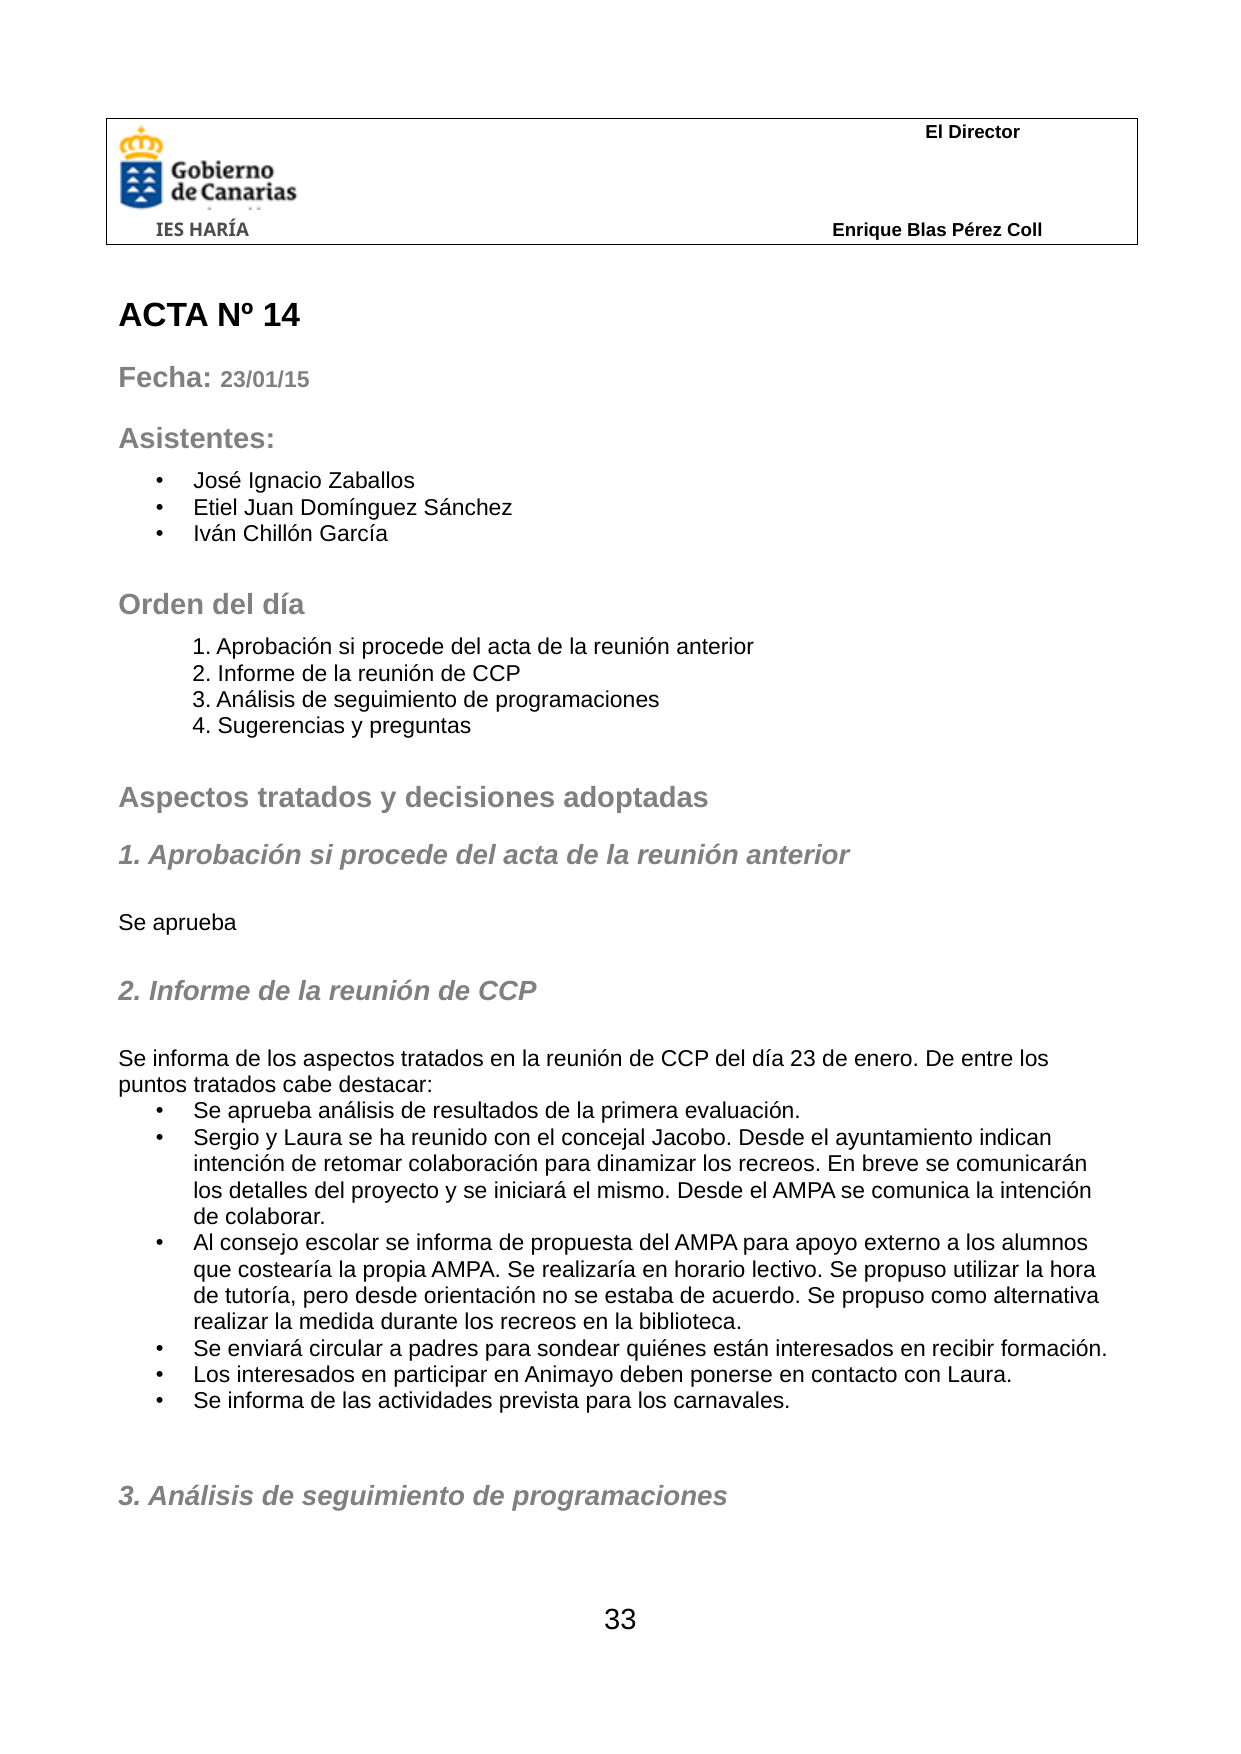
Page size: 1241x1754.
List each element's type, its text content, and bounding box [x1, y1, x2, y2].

subtitle Fecha: 23/01/15 [118, 361, 1122, 394]
text 3. Análisis de seguimiento de programaciones [192, 686, 1122, 712]
subtitle Asistentes: [118, 421, 1122, 455]
text Se aprueba [118, 909, 1122, 935]
subtitle Aspectos tratados y decisiones adoptadas [118, 779, 1122, 813]
subtitle ACTA Nº 14 [118, 295, 1122, 333]
list Se aprueba análisis de resultados de la primera evaluación. [156, 1097, 1122, 1124]
list Los interesados en participar en Animayo deben ponerse en contacto con Laura. [156, 1361, 1122, 1387]
text Se informa de los aspectos tratados en la reunión de CCP del día 23 de enero. De entre los puntos tratados cabe destacar: [118, 1045, 1122, 1097]
subtitle 2. Informe de la reunión de CCP [118, 974, 1122, 1006]
text 2. Informe de la reunión de CCP [192, 659, 1122, 686]
list Se enviará circular a padres para sondear quiénes están interesados en recibir formación. [156, 1335, 1122, 1361]
list Sergio y Laura se ha reunido con el concejal Jacobo. Desde el ayuntamiento indican intención de retomar colaboración para dinamizar los recreos. En breve se comunicarán los detalles del proyecto y se iniciará el mismo. Desde el AMPA se comunica la intención de colaborar. [156, 1124, 1122, 1229]
subtitle 1. Aprobación si procede del acta de la reunión anterior [118, 838, 1122, 870]
subtitle 3. Análisis de seguimiento de programaciones [118, 1479, 1122, 1511]
list Al consejo escolar se informa de propuesta del AMPA para apoyo externo a los alumnos que costearía la propia AMPA. Se realizaría en horario lectivo. Se propuso utilizar la hora de tutoría, pero desde orientación no se estaba de acuerdo. Se propuso como alternativa realizar la medida durante los recreos en la biblioteca. [156, 1229, 1122, 1335]
list Se informa de las actividades prevista para los carnavales. [156, 1387, 1122, 1414]
list Iván Chillón García [156, 520, 1122, 546]
text 1. Aprobación si procede del acta de la reunión anterior [192, 633, 1122, 659]
picture [115, 123, 300, 210]
list José Ignacio Zaballos [156, 467, 1122, 493]
list Etiel Juan Domínguez Sánchez [156, 493, 1122, 520]
text 4. Sugerencias y preguntas [192, 712, 1122, 739]
subtitle Orden del día [118, 587, 1122, 621]
